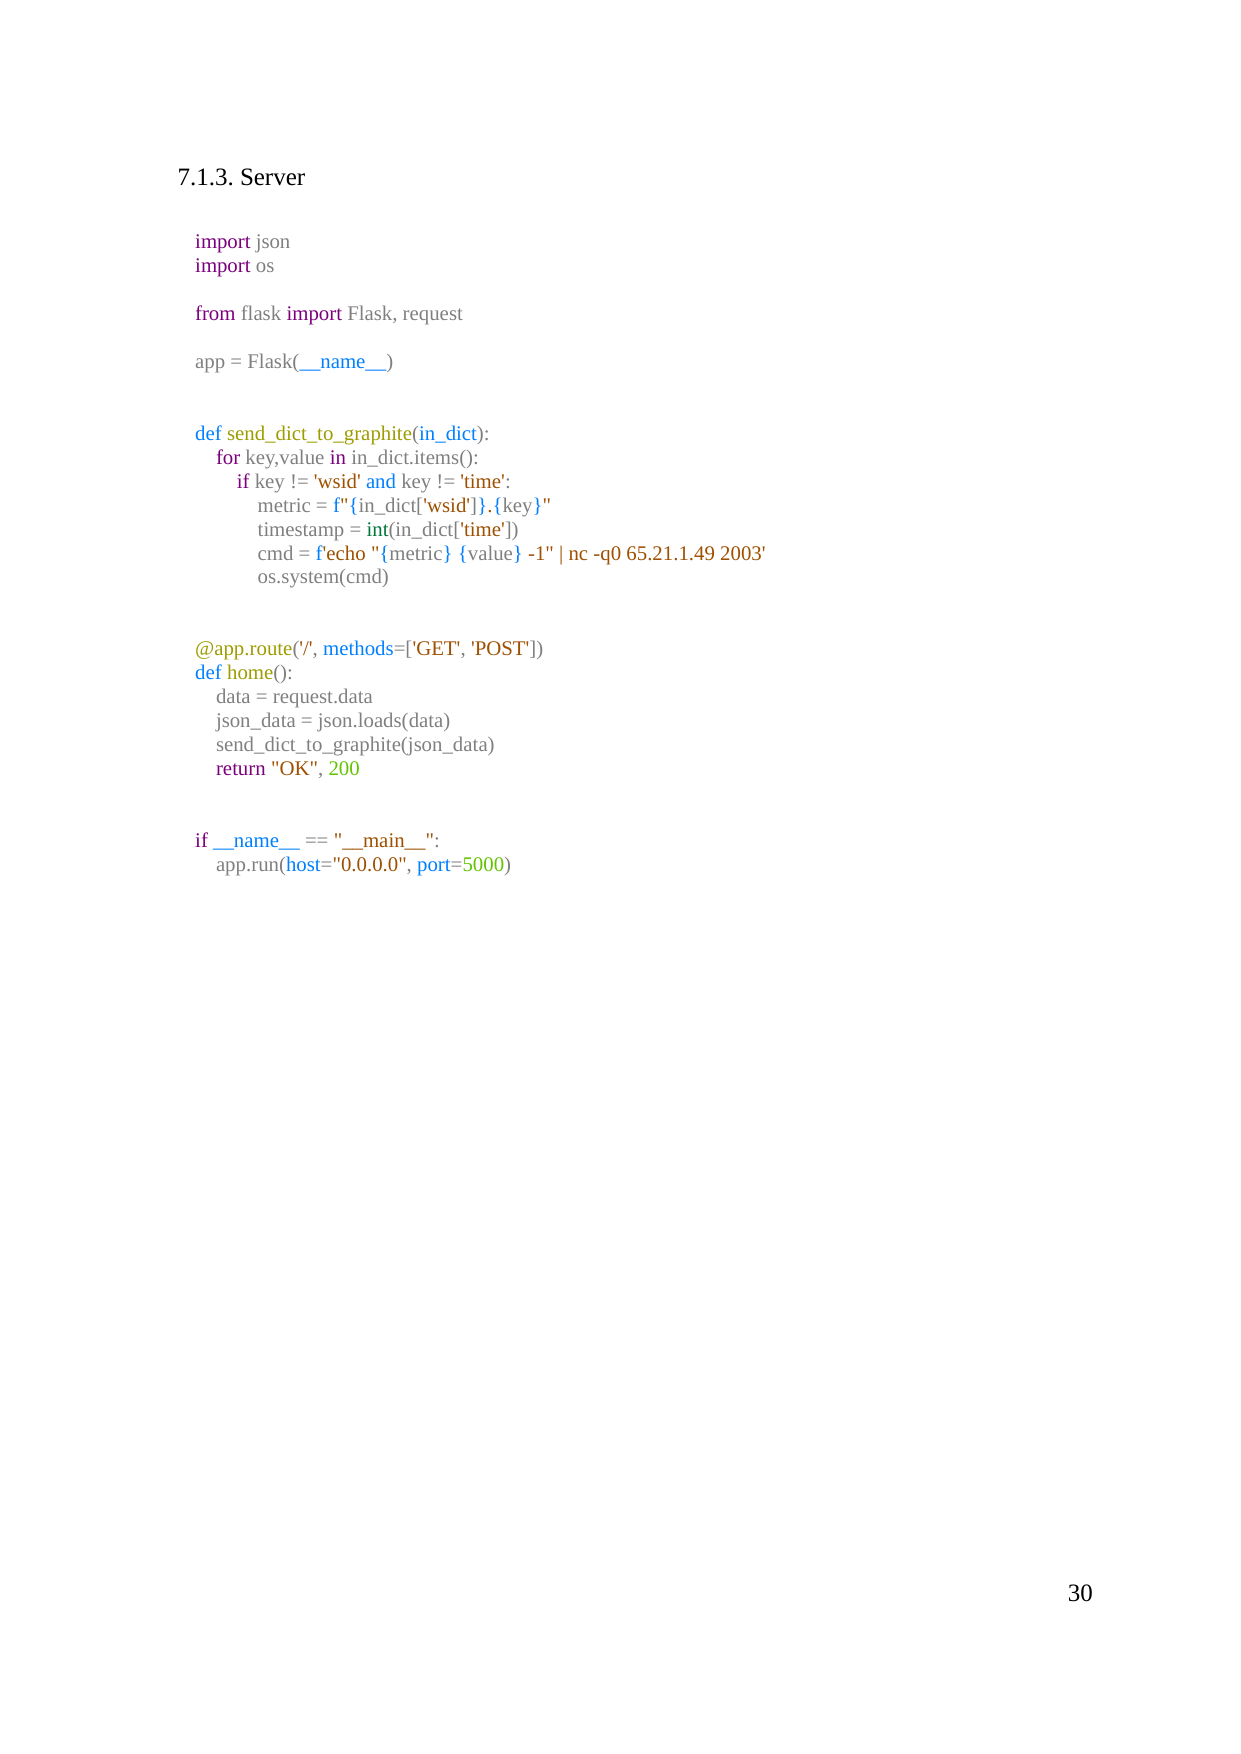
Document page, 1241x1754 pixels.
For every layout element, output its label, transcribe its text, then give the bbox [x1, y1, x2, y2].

subtitle 7.1.3. Server [177, 162, 1093, 191]
